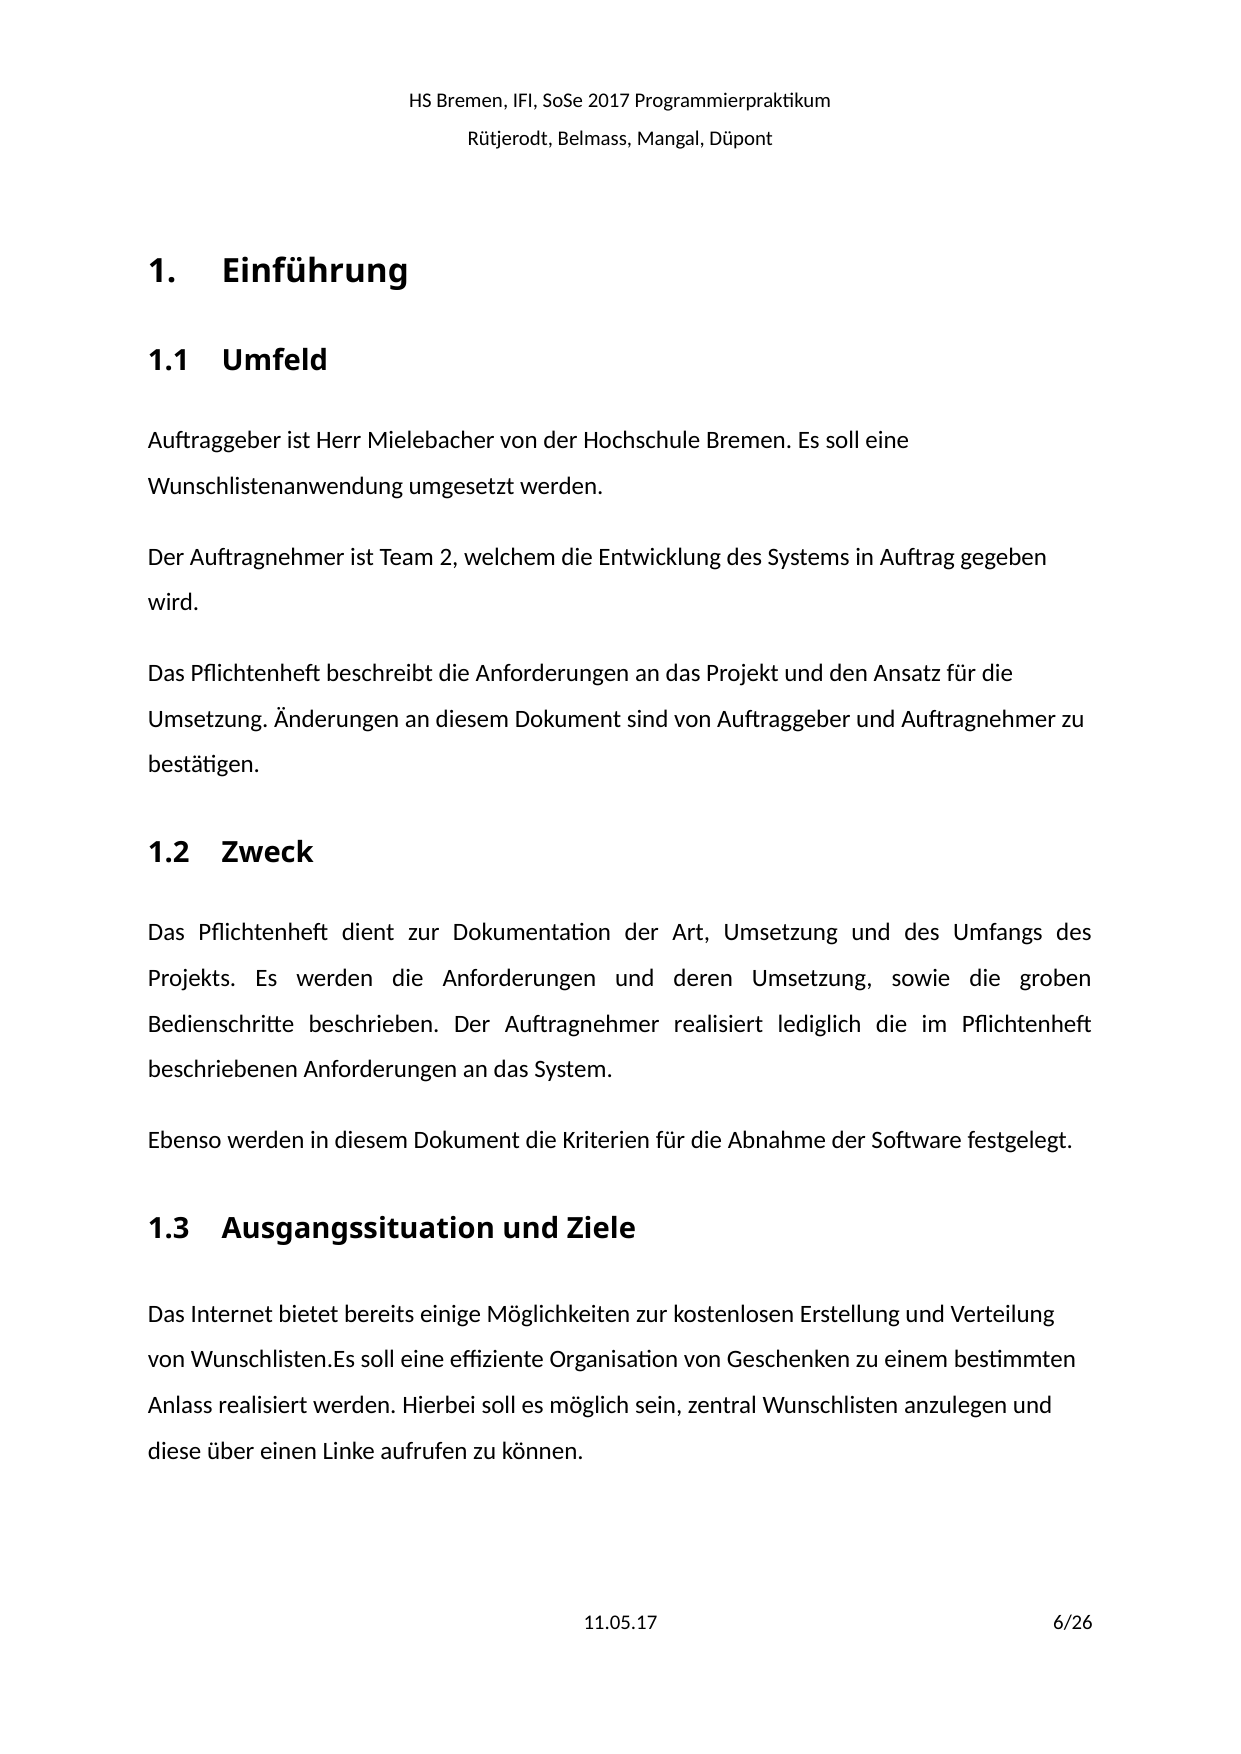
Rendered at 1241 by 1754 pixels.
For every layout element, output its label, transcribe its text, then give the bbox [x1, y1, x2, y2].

text Das Pflichtenheft dient zur Dokumentation der Art, Umsetzung und des Umfangs des Projekts. Es werden die Anforderungen und deren Umsetzung, sowie die groben Bedienschritte beschrieben. Der Auftragnehmer realisiert lediglich die im Pflichtenheft beschriebenen Anforderungen an das System. [148, 916, 1093, 1084]
text Ebenso werden in diesem Dokument die Kriterien für die Abnahme der Software festgelegt. [148, 1124, 1093, 1155]
subtitle 1.1 Umfeld [148, 340, 1093, 379]
text Das Pflichtenheft beschreibt die Anforderungen an das Projekt und den Ansatz für die Umsetzung. Änderungen an diesem Dokument sind von Auftraggeber und Auftragnehmer zu bestätigen. [148, 657, 1093, 779]
subtitle 1.2 Zweck [148, 832, 1093, 871]
subtitle 1. Einführung [148, 247, 1093, 292]
text Das Internet bietet bereits einige Möglichkeiten zur kostenlosen Erstellung und Verteilung von Wunschlisten.Es soll eine effiziente Organisation von Geschenken zu einem bestimmten Anlass realisiert werden. Hierbei soll es möglich sein, zentral Wunschlisten anzulegen und diese über einen Linke aufrufen zu können. [148, 1298, 1093, 1466]
subtitle 1.3 Ausgangssituation und Ziele [148, 1207, 1093, 1247]
text Auftraggeber ist Herr Mielebacher von der Hochschule Bremen. Es soll eine Wunschlistenanwendung umgesetzt werden. [148, 424, 1093, 500]
text Der Auftragnehmer ist Team 2, welchem die Entwicklung des Systems in Auftrag gegeben wird. [148, 541, 1093, 617]
